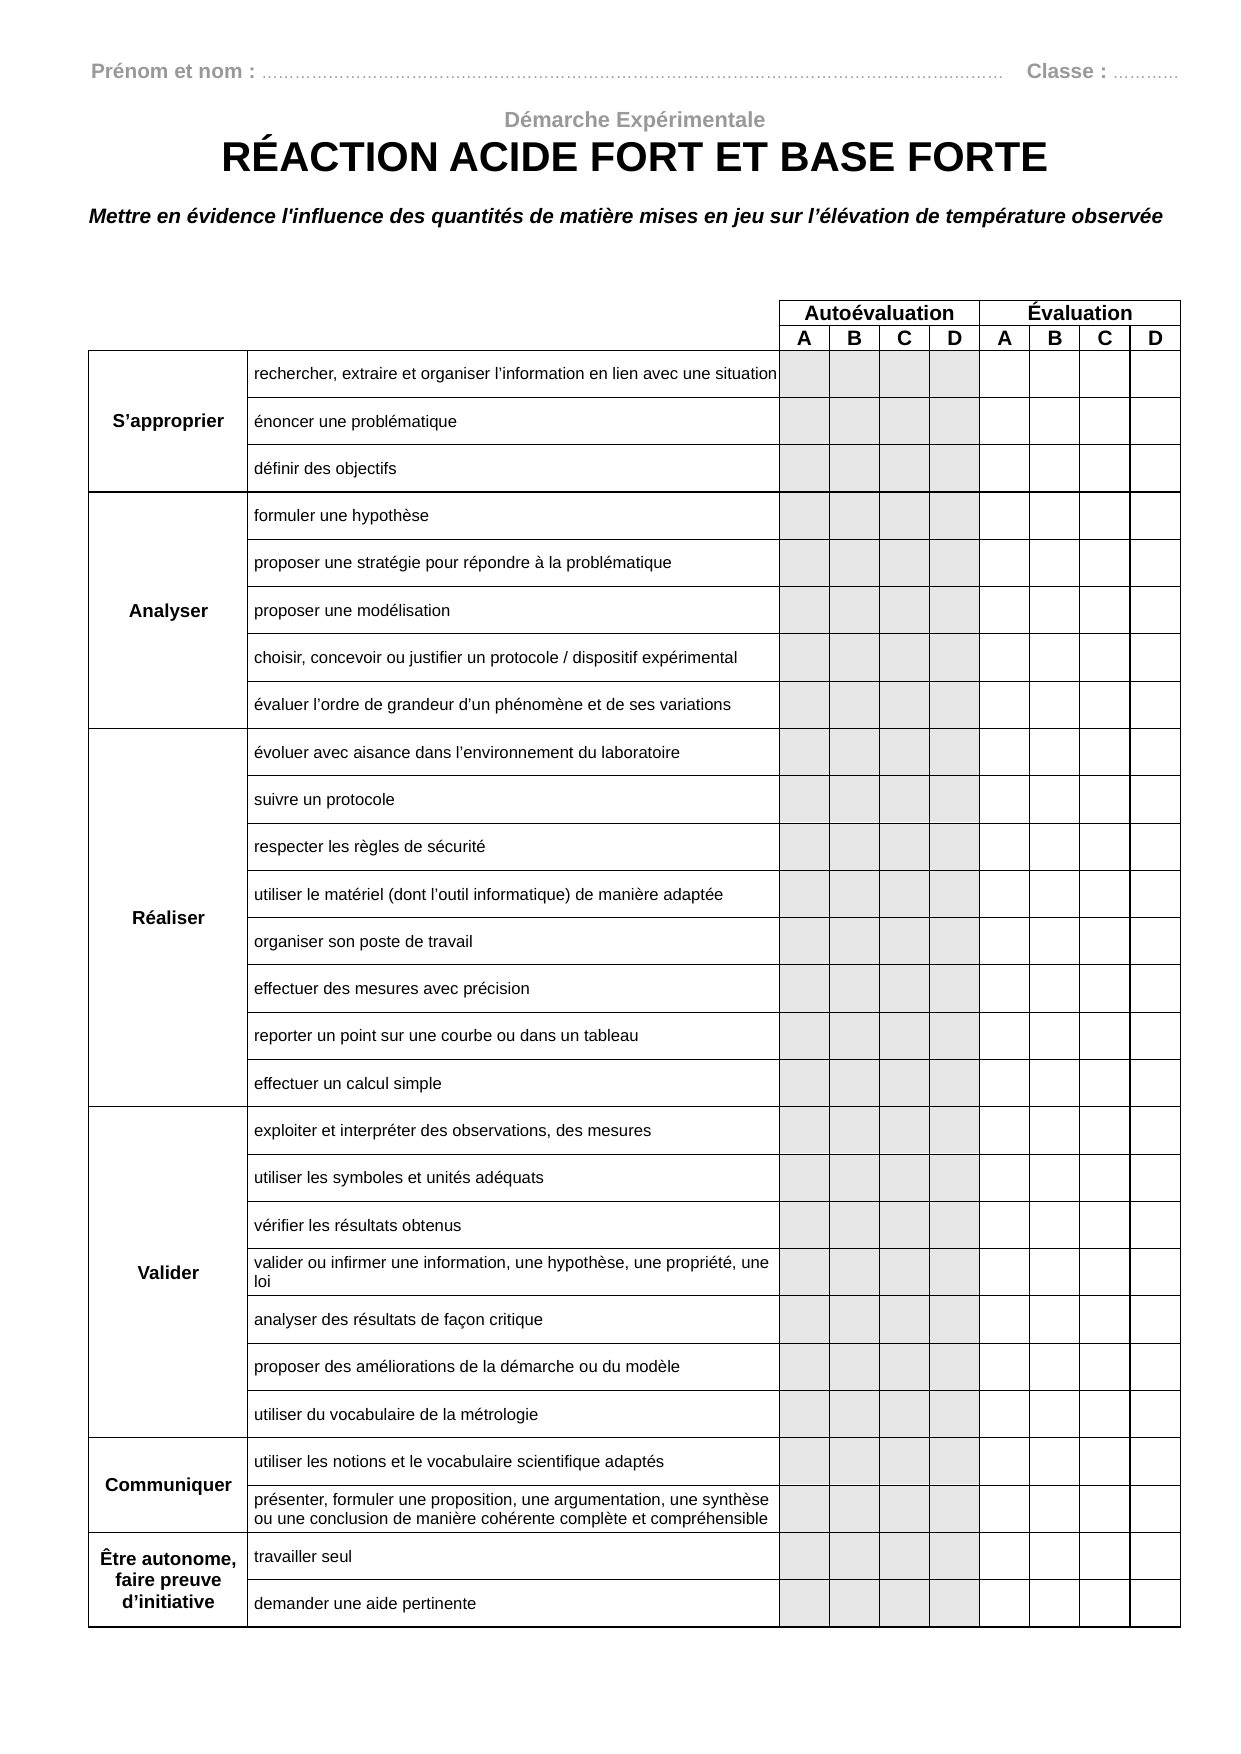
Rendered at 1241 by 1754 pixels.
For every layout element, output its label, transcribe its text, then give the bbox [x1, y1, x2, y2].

table_cell [930, 1580, 979, 1626]
table_cell [1030, 729, 1079, 775]
table_cell [1080, 398, 1129, 444]
table_cell [1080, 1296, 1129, 1343]
table_cell évaluer l’ordre de grandeur d’un phénomène et de ses variations [248, 682, 779, 728]
table_cell [830, 587, 879, 633]
table_cell [930, 1344, 979, 1390]
table_cell [980, 729, 1029, 775]
table_cell [830, 918, 879, 964]
table_cell vérifier les résultats obtenus [248, 1202, 779, 1248]
table_cell [880, 776, 929, 822]
table_header [248, 300, 779, 324]
table_cell [980, 1249, 1029, 1295]
table_cell [780, 1249, 829, 1295]
table_cell organiser son poste de travail [248, 918, 779, 964]
table_cell [780, 1060, 829, 1106]
table_cell [880, 824, 929, 870]
table_cell [980, 1296, 1029, 1343]
table_cell [930, 351, 979, 397]
table_cell [780, 682, 829, 728]
table_cell [830, 493, 879, 539]
table_cell [980, 351, 1029, 397]
table_cell [1131, 1249, 1180, 1295]
table_cell [1030, 871, 1079, 917]
table_cell [1030, 1296, 1079, 1343]
table_cell [1131, 776, 1180, 822]
table_cell [930, 776, 979, 822]
table_cell [980, 1060, 1029, 1106]
table_cell [830, 1249, 879, 1295]
table_cell [1080, 493, 1129, 539]
table_cell utiliser les notions et le vocabulaire scientifique adaptés [248, 1438, 779, 1484]
table_cell [780, 1155, 829, 1201]
table_cell [930, 1486, 979, 1532]
table_cell [930, 445, 979, 491]
table_cell [930, 1107, 979, 1153]
table_cell [930, 918, 979, 964]
table_cell [780, 1202, 829, 1248]
table_cell [1131, 1107, 1180, 1153]
table_cell [980, 824, 1029, 870]
table_cell [830, 1391, 879, 1437]
table_cell rechercher, extraire et organiser l’information en lien avec une situation [248, 351, 779, 397]
table_cell [1080, 729, 1129, 775]
table_cell [880, 1486, 929, 1532]
table_cell [880, 540, 929, 586]
table_cell [930, 1202, 979, 1248]
table_cell [930, 1249, 979, 1295]
table_cell [980, 398, 1029, 444]
table_cell [1080, 1155, 1129, 1201]
table_cell [980, 634, 1029, 681]
table_cell [880, 729, 929, 775]
table_cell [830, 729, 879, 775]
table_cell [880, 682, 929, 728]
table_cell [780, 587, 829, 633]
table_cell [780, 634, 829, 681]
table_cell [830, 445, 879, 491]
table_cell [980, 965, 1029, 1012]
table_cell [1080, 1391, 1129, 1437]
table_cell [1030, 634, 1079, 681]
text Démarche Expérimentale [88, 107, 1181, 132]
table_cell [1030, 1060, 1079, 1106]
table_cell [880, 1202, 929, 1248]
table_cell [1080, 540, 1129, 586]
table_cell [980, 1438, 1029, 1484]
table_cell [980, 1344, 1029, 1390]
table_cell [780, 1533, 829, 1579]
table_cell [1030, 1155, 1079, 1201]
table_cell [830, 871, 879, 917]
table_cell [780, 1013, 829, 1059]
table_cell [1131, 918, 1180, 964]
table_cell [1131, 1344, 1180, 1390]
table_cell [830, 1486, 879, 1532]
table_cell [830, 1344, 879, 1390]
table_cell proposer des améliorations de la démarche ou du modèle [248, 1344, 779, 1390]
table_cell [930, 1060, 979, 1106]
table_cell [1131, 871, 1180, 917]
table_header Évaluation [980, 301, 1180, 324]
table_cell [1080, 1486, 1129, 1532]
table_cell B [1030, 326, 1079, 349]
table_cell [1030, 351, 1079, 397]
table_cell énoncer une problématique [248, 398, 779, 444]
table_cell formuler une hypothèse [248, 493, 779, 539]
table_cell [1131, 1580, 1180, 1626]
table_cell [780, 1296, 829, 1343]
table_cell [880, 1344, 929, 1390]
table_cell [1030, 445, 1079, 491]
table_cell [830, 682, 879, 728]
table_cell [1080, 871, 1129, 917]
table_cell [880, 918, 929, 964]
table_cell [1131, 1013, 1180, 1059]
table_cell [880, 351, 929, 397]
table_cell [1131, 1296, 1180, 1343]
table_cell [1080, 1249, 1129, 1295]
table_cell [1131, 493, 1180, 539]
table_cell utiliser le matériel (dont l’outil informatique) de manière adaptée [248, 871, 779, 917]
table_cell [780, 965, 829, 1012]
table_cell [780, 540, 829, 586]
table_cell définir des objectifs [248, 445, 779, 491]
table_cell [930, 871, 979, 917]
table_cell [880, 1013, 929, 1059]
table_cell [1131, 1155, 1180, 1201]
table_cell B [830, 326, 879, 349]
table_cell [930, 1296, 979, 1343]
table_cell [880, 1580, 929, 1626]
table_cell [880, 445, 929, 491]
table_cell [1030, 1202, 1079, 1248]
table_cell Réaliser [89, 729, 247, 1106]
table_cell utiliser du vocabulaire de la métrologie [248, 1391, 779, 1437]
table_cell [830, 1296, 879, 1343]
table_cell [780, 1580, 829, 1626]
table_cell demander une aide pertinente [248, 1580, 779, 1626]
table_cell [780, 918, 829, 964]
table_cell respecter les règles de sécurité [248, 824, 779, 870]
table_cell [980, 1202, 1029, 1248]
table_cell [1131, 540, 1180, 586]
table_cell [1030, 587, 1079, 633]
table_cell [880, 1533, 929, 1579]
table_cell [780, 824, 829, 870]
table_cell [1080, 1060, 1129, 1106]
table_cell [830, 776, 879, 822]
table_cell [1030, 540, 1079, 586]
text Réaction acide fort et base forte [88, 132, 1181, 180]
table_cell [980, 493, 1029, 539]
table_cell [930, 682, 979, 728]
table_cell [1030, 1533, 1079, 1579]
table_cell [1131, 682, 1180, 728]
table_cell [1080, 351, 1129, 397]
table_cell [1030, 1249, 1079, 1295]
table_cell [1131, 965, 1180, 1012]
table_cell [880, 871, 929, 917]
table_cell [1030, 824, 1079, 870]
table_cell Analyser [89, 493, 247, 728]
table_cell [930, 1391, 979, 1437]
table_header [89, 300, 248, 324]
table_cell [1131, 1060, 1180, 1106]
table_cell [830, 1438, 879, 1484]
table_cell [930, 965, 979, 1012]
table_cell [1131, 634, 1180, 681]
table_cell [830, 1580, 879, 1626]
table_cell [1030, 1013, 1079, 1059]
table_cell [830, 351, 879, 397]
table_cell [1030, 1486, 1079, 1532]
table_cell [930, 1533, 979, 1579]
table_cell exploiter et interpréter des observations, des mesures [248, 1107, 779, 1153]
table_cell [880, 1060, 929, 1106]
table_cell [830, 1533, 879, 1579]
table_cell [830, 540, 879, 586]
table_cell [1131, 1486, 1180, 1532]
table_cell C [1080, 326, 1129, 349]
table_cell [830, 1155, 879, 1201]
table_cell [830, 824, 879, 870]
table_cell [1080, 587, 1129, 633]
table_cell [780, 445, 829, 491]
table_cell évoluer avec aisance dans l’environnement du laboratoire [248, 729, 779, 775]
table_cell [1030, 1391, 1079, 1437]
table_cell [1131, 398, 1180, 444]
table_cell [1080, 445, 1129, 491]
table_cell [880, 634, 929, 681]
table_cell [880, 1155, 929, 1201]
table_cell D [1131, 326, 1180, 349]
table_cell suivre un protocole [248, 776, 779, 822]
table_cell utiliser les symboles et unités adéquats [248, 1155, 779, 1201]
table_cell S’approprier [89, 351, 247, 491]
table_cell [1080, 1202, 1129, 1248]
table_cell [880, 398, 929, 444]
table_cell [980, 587, 1029, 633]
table_cell [980, 1486, 1029, 1532]
table_cell travailler seul [248, 1533, 779, 1579]
table_cell [880, 1438, 929, 1484]
table_cell [1131, 1391, 1180, 1437]
table_cell [1030, 918, 1079, 964]
table_cell [1030, 398, 1079, 444]
table_cell [780, 729, 829, 775]
table_cell [980, 776, 1029, 822]
table_cell [1131, 824, 1180, 870]
table_cell A [780, 326, 829, 349]
table_cell [780, 776, 829, 822]
table_cell [930, 824, 979, 870]
table_cell proposer une stratégie pour répondre à la problématique [248, 540, 779, 586]
text Mettre en évidence l'influence des quantités de matière mises en jeu sur l’élévation de température observée [88, 204, 1181, 228]
table_cell [780, 1107, 829, 1153]
table_cell [1080, 1344, 1129, 1390]
table_cell analyser des résultats de façon critique [248, 1296, 779, 1343]
table_cell [1080, 1013, 1129, 1059]
table_cell [1131, 729, 1180, 775]
table_cell C [880, 326, 929, 349]
table_cell [930, 493, 979, 539]
table_cell [1080, 1533, 1129, 1579]
table_cell [980, 1391, 1029, 1437]
table_cell [780, 351, 829, 397]
table_cell choisir, concevoir ou justifier un protocole / dispositif expérimental [248, 634, 779, 681]
table_cell [1131, 1438, 1180, 1484]
table_cell [1080, 824, 1129, 870]
table_cell [780, 1344, 829, 1390]
table_cell [880, 1249, 929, 1295]
text Prénom et nom : ……………………………….…………………………………………………………………………….……… Classe : ………… [88, 59, 1181, 83]
table_cell [830, 398, 879, 444]
table_cell [780, 871, 829, 917]
table_cell [89, 325, 248, 349]
table_cell [830, 1060, 879, 1106]
table_cell valider ou infirmer une information, une hypothèse, une propriété, une loi [248, 1249, 779, 1295]
table_cell [1131, 1202, 1180, 1248]
table_cell [980, 540, 1029, 586]
table_cell [1030, 1107, 1079, 1153]
table_cell [830, 965, 879, 1012]
table_cell effectuer des mesures avec précision [248, 965, 779, 1012]
table_cell [880, 1107, 929, 1153]
table_cell [1131, 445, 1180, 491]
table_cell [1080, 682, 1129, 728]
table_cell [980, 1013, 1029, 1059]
table_cell [1030, 965, 1079, 1012]
table_cell [1080, 1107, 1129, 1153]
table_cell [830, 1107, 879, 1153]
table_cell [980, 445, 1029, 491]
table_cell [830, 634, 879, 681]
table_cell Valider [89, 1107, 247, 1437]
table_cell [248, 325, 779, 349]
table_cell proposer une modélisation [248, 587, 779, 633]
table_cell [980, 918, 1029, 964]
table_cell [930, 587, 979, 633]
table_cell [1080, 1438, 1129, 1484]
table_cell [980, 1533, 1029, 1579]
table_cell [1080, 1580, 1129, 1626]
table_cell D [930, 326, 979, 349]
table_cell [880, 587, 929, 633]
table_cell [780, 398, 829, 444]
table_cell effectuer un calcul simple [248, 1060, 779, 1106]
table_cell [830, 1013, 879, 1059]
table_cell [980, 871, 1029, 917]
table_cell Communiquer [89, 1438, 247, 1532]
table_cell [1030, 1344, 1079, 1390]
table_cell [1080, 776, 1129, 822]
table_cell [1080, 634, 1129, 681]
table_cell présenter, formuler une proposition, une argumentation, une synthèse ou une conclusion de manière cohérente complète et compréhensible [248, 1486, 779, 1532]
table_cell [1030, 1438, 1079, 1484]
table_cell [930, 1155, 979, 1201]
table_cell [980, 1155, 1029, 1201]
table_cell [1080, 918, 1129, 964]
table_header Autoévaluation [780, 301, 979, 324]
table_cell [1030, 493, 1079, 539]
table_cell [1131, 587, 1180, 633]
table_cell [780, 493, 829, 539]
table_cell [930, 540, 979, 586]
table_cell [1131, 351, 1180, 397]
table_cell Être autonome, faire preuve d’initiative [89, 1533, 247, 1626]
table_cell [780, 1391, 829, 1437]
table_cell reporter un point sur une courbe ou dans un tableau [248, 1013, 779, 1059]
table_cell A [980, 326, 1029, 349]
table_cell [1080, 965, 1129, 1012]
table_cell [880, 1296, 929, 1343]
table_cell [930, 398, 979, 444]
table_cell [930, 729, 979, 775]
table_cell [880, 493, 929, 539]
table_cell [1030, 1580, 1079, 1626]
table_cell [830, 1202, 879, 1248]
table_cell [1131, 1533, 1180, 1579]
table_cell [930, 1438, 979, 1484]
table_cell [1030, 682, 1079, 728]
table_cell [980, 1107, 1029, 1153]
table_cell [980, 682, 1029, 728]
table_cell [780, 1438, 829, 1484]
table_cell [930, 1013, 979, 1059]
table_cell [1030, 776, 1079, 822]
table_cell [880, 965, 929, 1012]
table_cell [780, 1486, 829, 1532]
table_cell [930, 634, 979, 681]
table_cell [980, 1580, 1029, 1626]
table_cell [880, 1391, 929, 1437]
